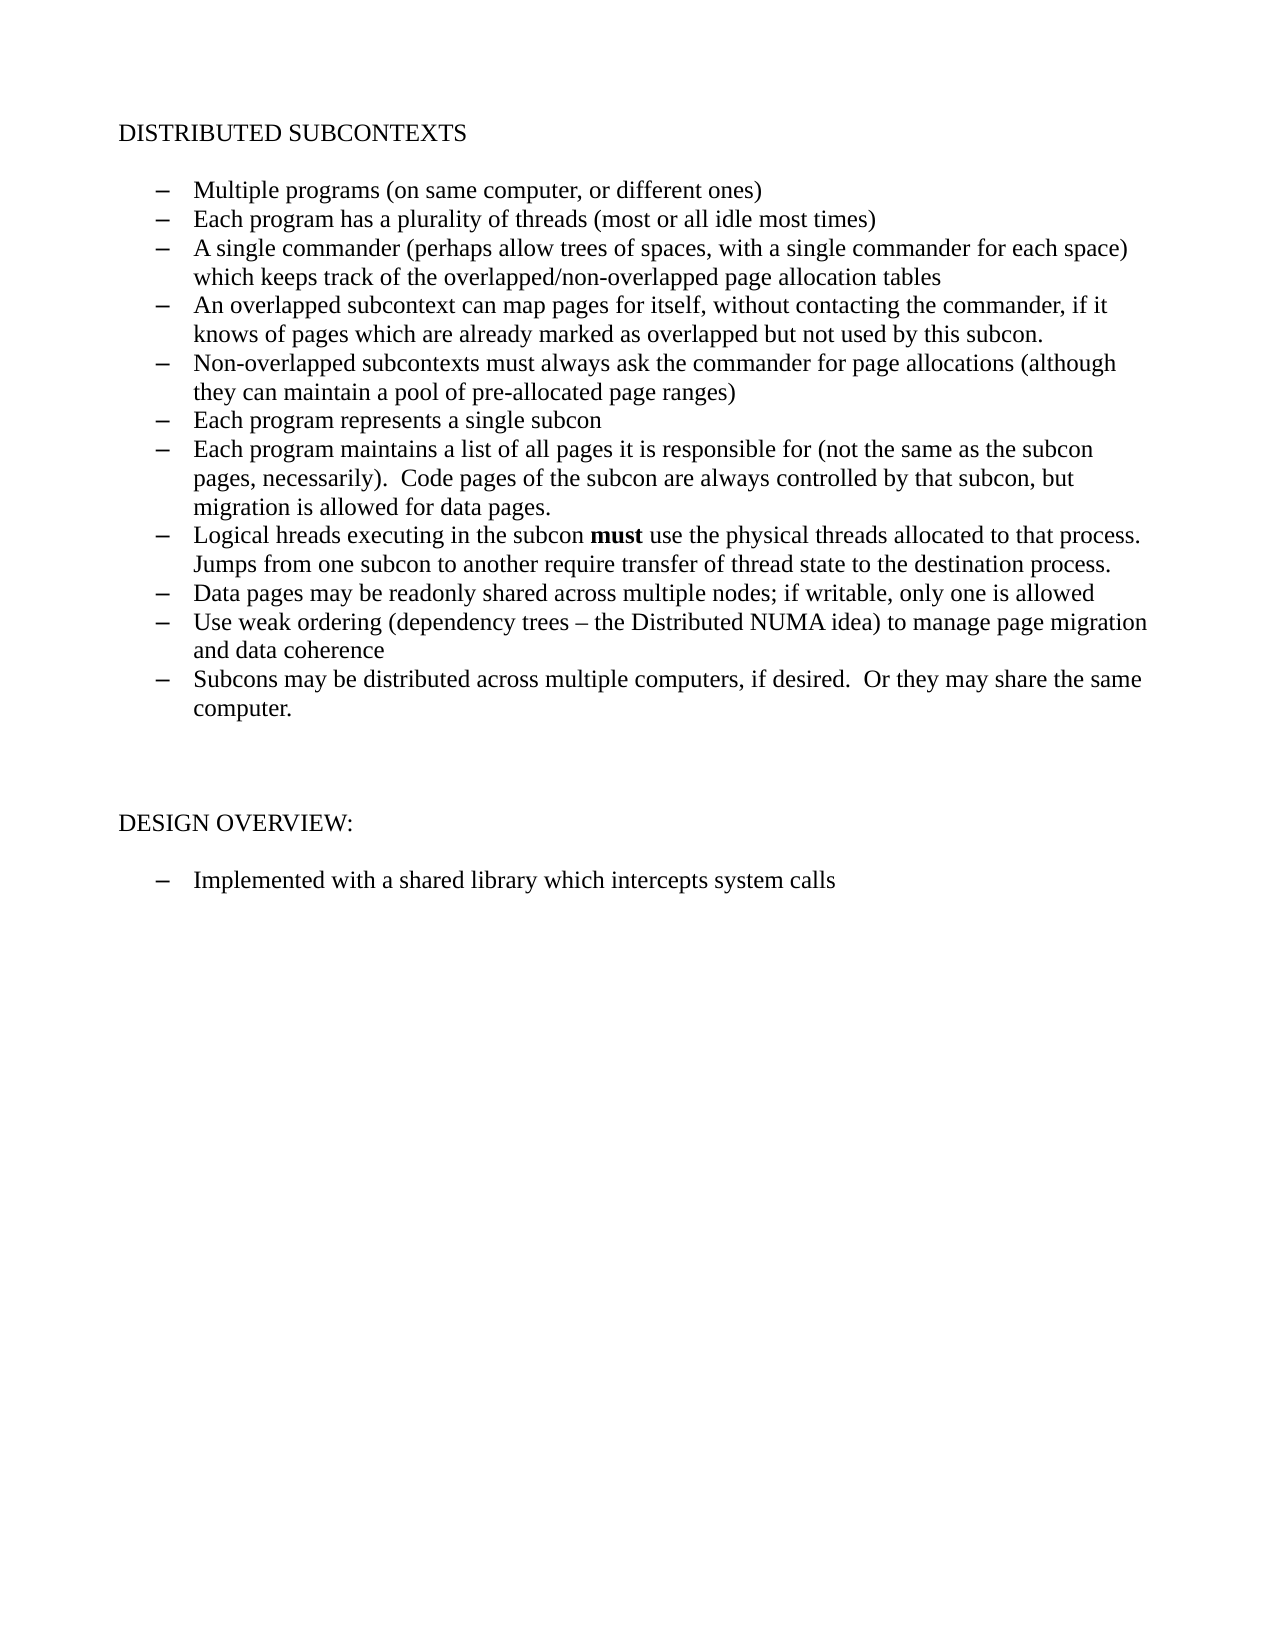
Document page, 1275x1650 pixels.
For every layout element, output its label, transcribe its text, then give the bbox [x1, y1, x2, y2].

list Each program has a plurality of threads (most or all idle most times) [156, 204, 1157, 233]
list Non-overlapped subcontexts must always ask the commander for page allocations (although they can maintain a pool of pre-allocated page ranges) [156, 348, 1157, 406]
text DISTRIBUTED SUBCONTEXTS [118, 118, 1157, 147]
list Use weak ordering (dependency trees – the Distributed NUMA idea) to manage page migration and data coherence [156, 607, 1157, 664]
list Each program represents a single subcon [156, 406, 1157, 434]
list Multiple programs (on same computer, or different ones) [156, 176, 1157, 204]
list Data pages may be readonly shared across multiple nodes; if writable, only one is allowed [156, 578, 1157, 607]
list An overlapped subcontext can map pages for itself, without contacting the commander, if it knows of pages which are already marked as overlapped but not used by this subcon. [156, 291, 1157, 348]
text DESIGN OVERVIEW: [118, 808, 1157, 837]
list A single commander (perhaps allow trees of spaces, with a single commander for each space) which keeps track of the overlapped/non-overlapped page allocation tables [156, 233, 1157, 291]
list Logical hreads executing in the subcon must use the physical threads allocated to that process. Jumps from one subcon to another require transfer of thread state to the destination process. [156, 521, 1157, 578]
list Implemented with a shared library which intercepts system calls [156, 866, 1157, 894]
list Subcons may be distributed across multiple computers, if desired. Or they may share the same computer. [156, 664, 1157, 722]
list Each program maintains a list of all pages it is responsible for (not the same as the subcon pages, necessarily). Code pages of the subcon are always controlled by that subcon, but migration is allowed for data pages. [156, 434, 1157, 521]
